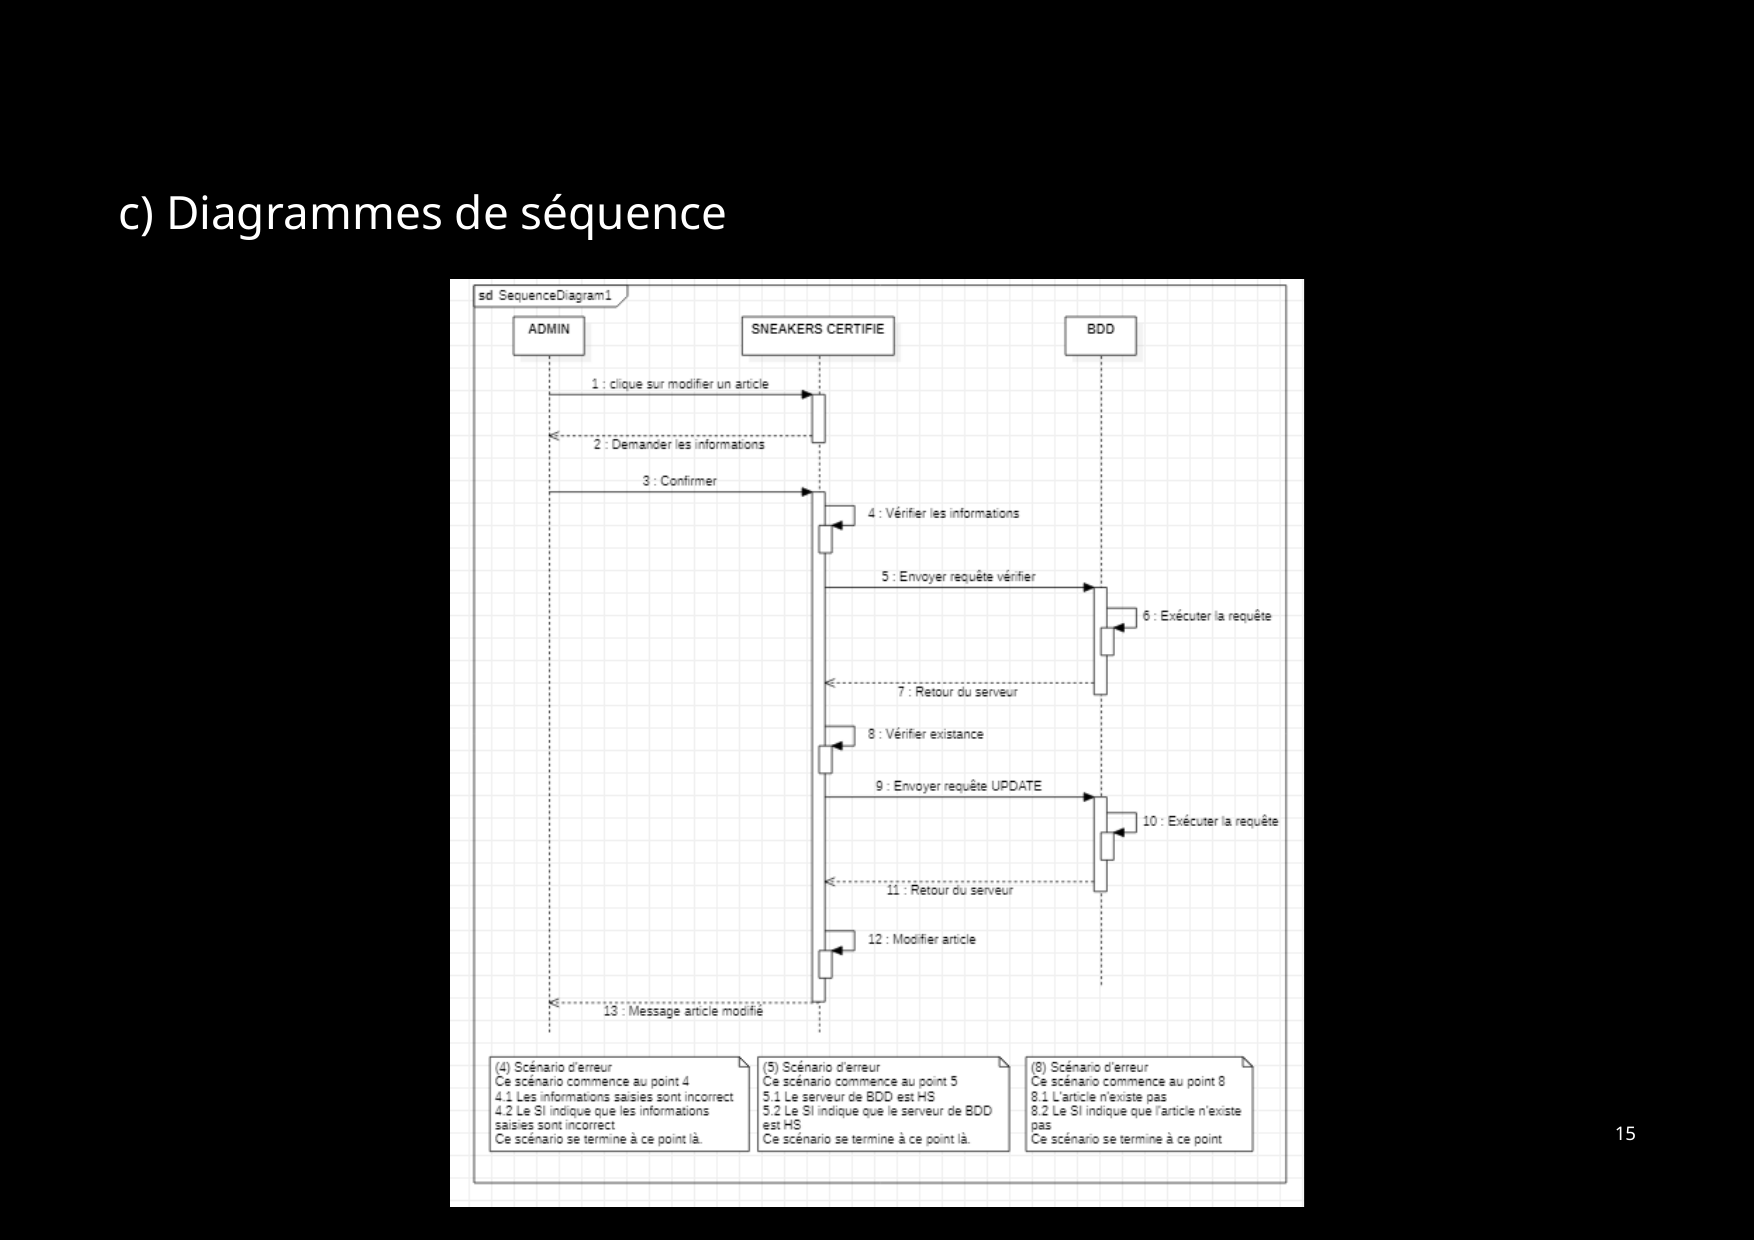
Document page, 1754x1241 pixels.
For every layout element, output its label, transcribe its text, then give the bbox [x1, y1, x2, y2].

picture [450, 279, 1305, 1207]
text c) Diagrammes de séquence [118, 181, 1636, 243]
